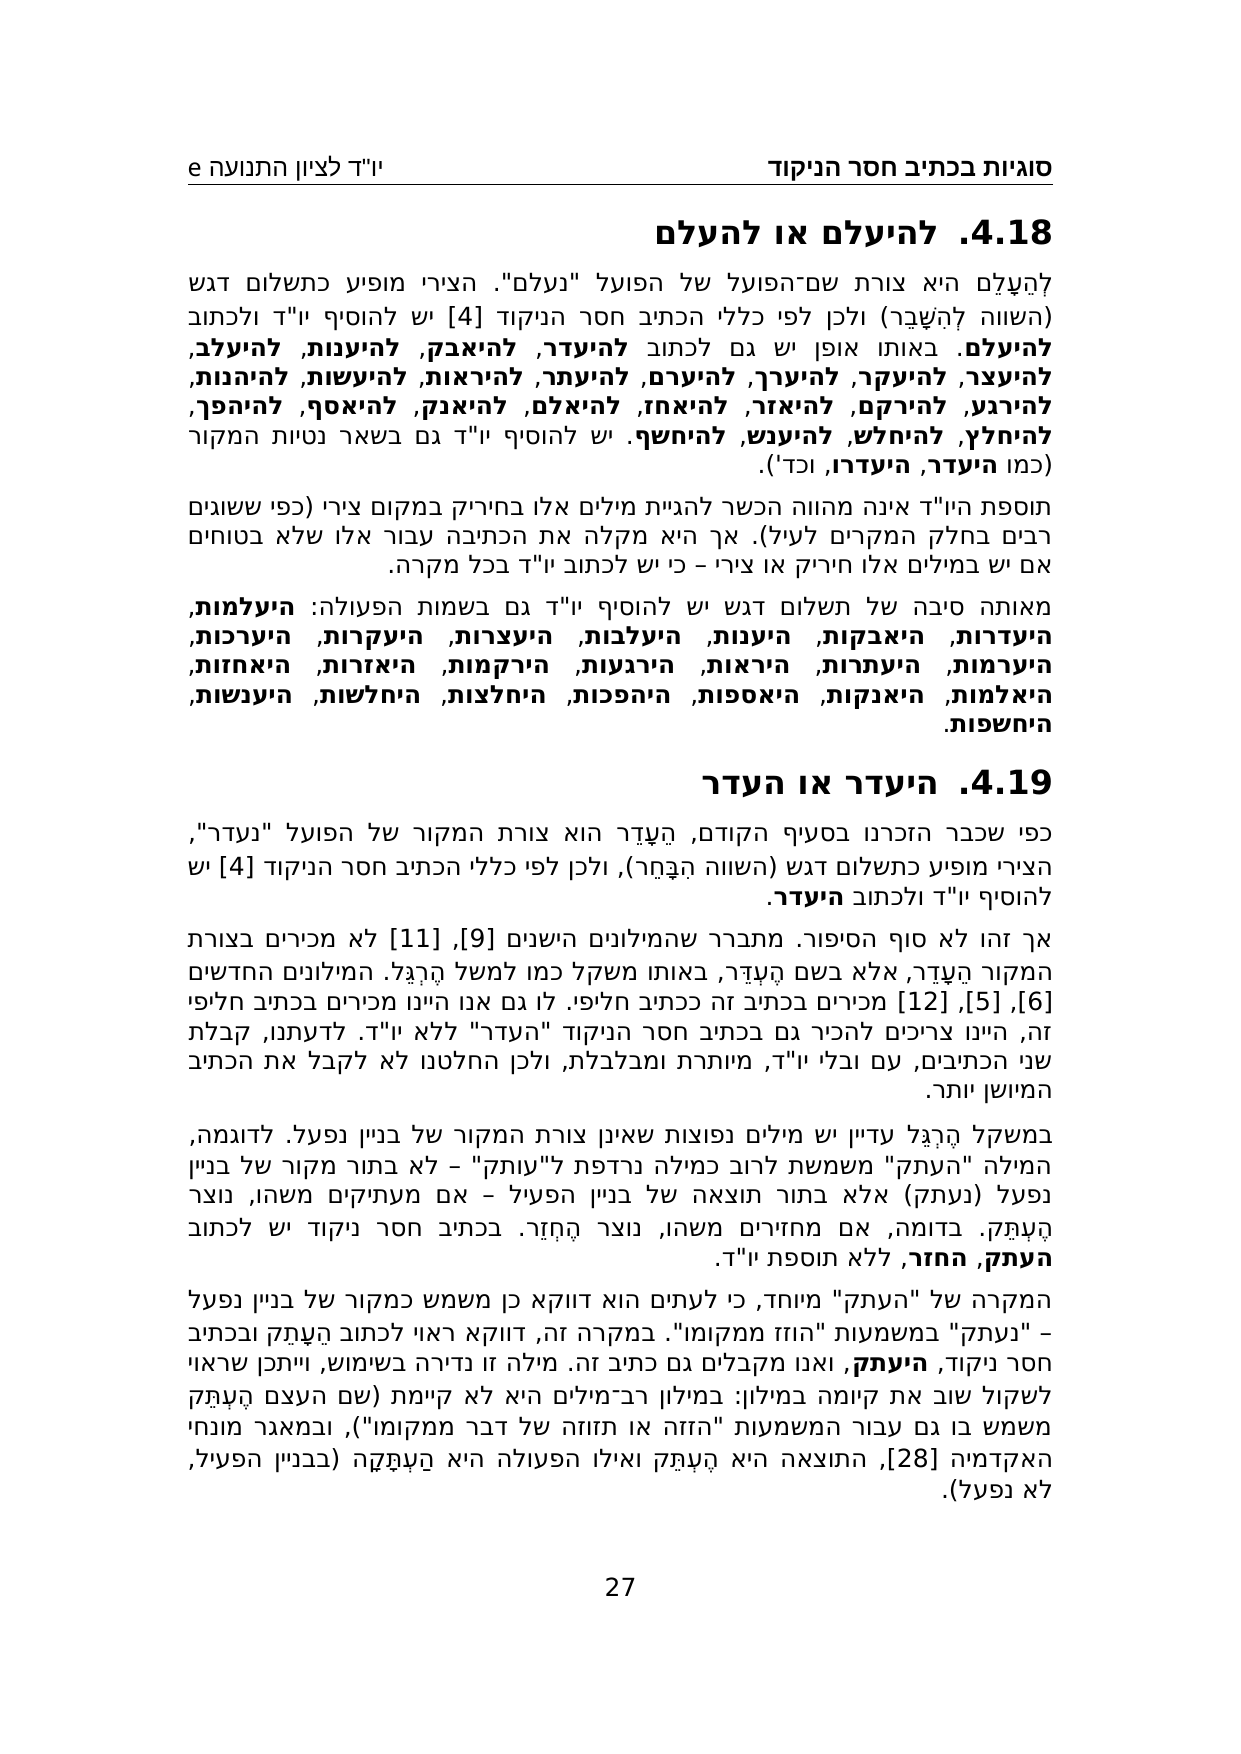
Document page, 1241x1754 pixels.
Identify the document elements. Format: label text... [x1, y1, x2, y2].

text אך זהו לא סוף הסיפור. מתברר שהמילונים הישנים [9], [11] לא מכירים בצורת המקור הֵעָדֵר, אלא בשם הֶעְדֵּר, באותו משקל כמו למשל הֶרְגֵּל. המילונים החדשים [6], [5], [12] מכירים בכתיב זה ככתיב חליפי. לו גם אנו היינו מכירים בכתיב חליפי זה, היינו צריכים להכיר גם בכתיב חסר הניקוד "העדר" ללא יו"ד. לדעתנו, קבלת שני הכתיבים, עם ובלי יו"ד, מיותרת ומבלבלת, ולכן החלטנו לא לקבל את הכתיב המיושן יותר. [187, 924, 1053, 1104]
text מאותה סיבה של תשלום דגש יש להוסיף יו"ד גם בשמות הפעולה: היעלמות, היעדרות, היאבקות, היענות, היעלבות, היעצרות, היעקרות, היערכות, היערמות, היעתרות, היראות, הירגעות, הירקמות, היאזרות, היאחזות, היאלמות, היאנקות, היאספות, היהפכות, היחלצות, היחלשות, היענשות, היחשפות. [187, 592, 1053, 738]
subtitle להיעלם או להעלם [187, 214, 1053, 253]
text לְהֵעָלֵם היא צורת שם־הפועל של הפועל "נעלם". הצירי מופיע כתשלום דגש (השווה לְהִשָּׁבֵר) ולכן לפי כללי הכתיב חסר הניקוד [4] יש להוסיף יו"ד ולכתוב להיעלם. באותו אופן יש גם לכתוב להיעדר, להיאבק, להיענות, להיעלב, להיעצר, להיעקר, להיערך, להיערם, להיעתר, להיראות, להיעשות, להיהנות, להירגע, להירקם, להיאזר, להיאחז, להיאלם, להיאנק, להיאסף, להיהפך, להיחלץ, להיחלש, להיענש, להיחשף. יש להוסיף יו"ד גם בשאר נטיות המקור (כמו היעדר, היעדרו, וכד'). [187, 265, 1053, 479]
text תוספת היו"ד אינה מהווה הכשר להגיית מילים אלו בחיריק במקום צירי (כפי ששוגים רבים בחלק המקרים לעיל). אך היא מקלה את הכתיבה עבור אלו שלא בטוחים אם יש במילים אלו חיריק או צירי – כי יש לכתוב יו"ד בכל מקרה. [187, 492, 1053, 580]
text המקרה של "העתק" מיוחד, כי לעתים הוא דווקא כן משמש כמקור של בניין נפעל – "נעתק" במשמעות "הוזז ממקומו". במקרה זה, דווקא ראוי לכתוב הֵעָתֵק ובכתיב חסר ניקוד, היעתק, ואנו מקבלים גם כתיב זה. מילה זו נדירה בשימוש, וייתכן שראוי לשקול שוב את קיומה במילון: במילון רב־מילים היא לא קיימת (שם העצם הֶעְתֵּק משמש בו גם עבור המשמעות "הזזה או תזוזה של דבר ממקומו"), ובמאגר מונחי האקדמיה [28], התוצאה היא הֶעְתֵּק ואילו הפעולה היא הַעְתָּקָה (בבניין הפעיל, לא נפעל). [187, 1285, 1053, 1504]
text כפי שכבר הזכרנו בסעיף הקודם, הֵעָדֵר הוא צורת המקור של הפועל "נעדר", הצירי מופיע כתשלום דגש (השווה הִבָּחֵר), ולכן לפי כללי הכתיב חסר הניקוד [4] יש להוסיף יו"ד ולכתוב היעדר. [187, 814, 1053, 912]
text במשקל הֶרְגֵּל עדיין יש מילים נפוצות שאינן צורת המקור של בניין נפעל. לדוגמה, המילה "העתק" משמשת לרוב כמילה נרדפת ל"עותק" – לא בתור מקור של בניין נפעל (נעתק) אלא בתור תוצאה של בניין הפעיל – אם מעתיקים משהו, נוצר הֶעְתֵּק. בדומה, אם מחזירים משהו, נוצר הֶחְזֵר. בכתיב חסר ניקוד יש לכתוב העתק, החזר, ללא תוספת יו"ד. [187, 1117, 1053, 1273]
subtitle היעדר או העדר [187, 763, 1053, 802]
